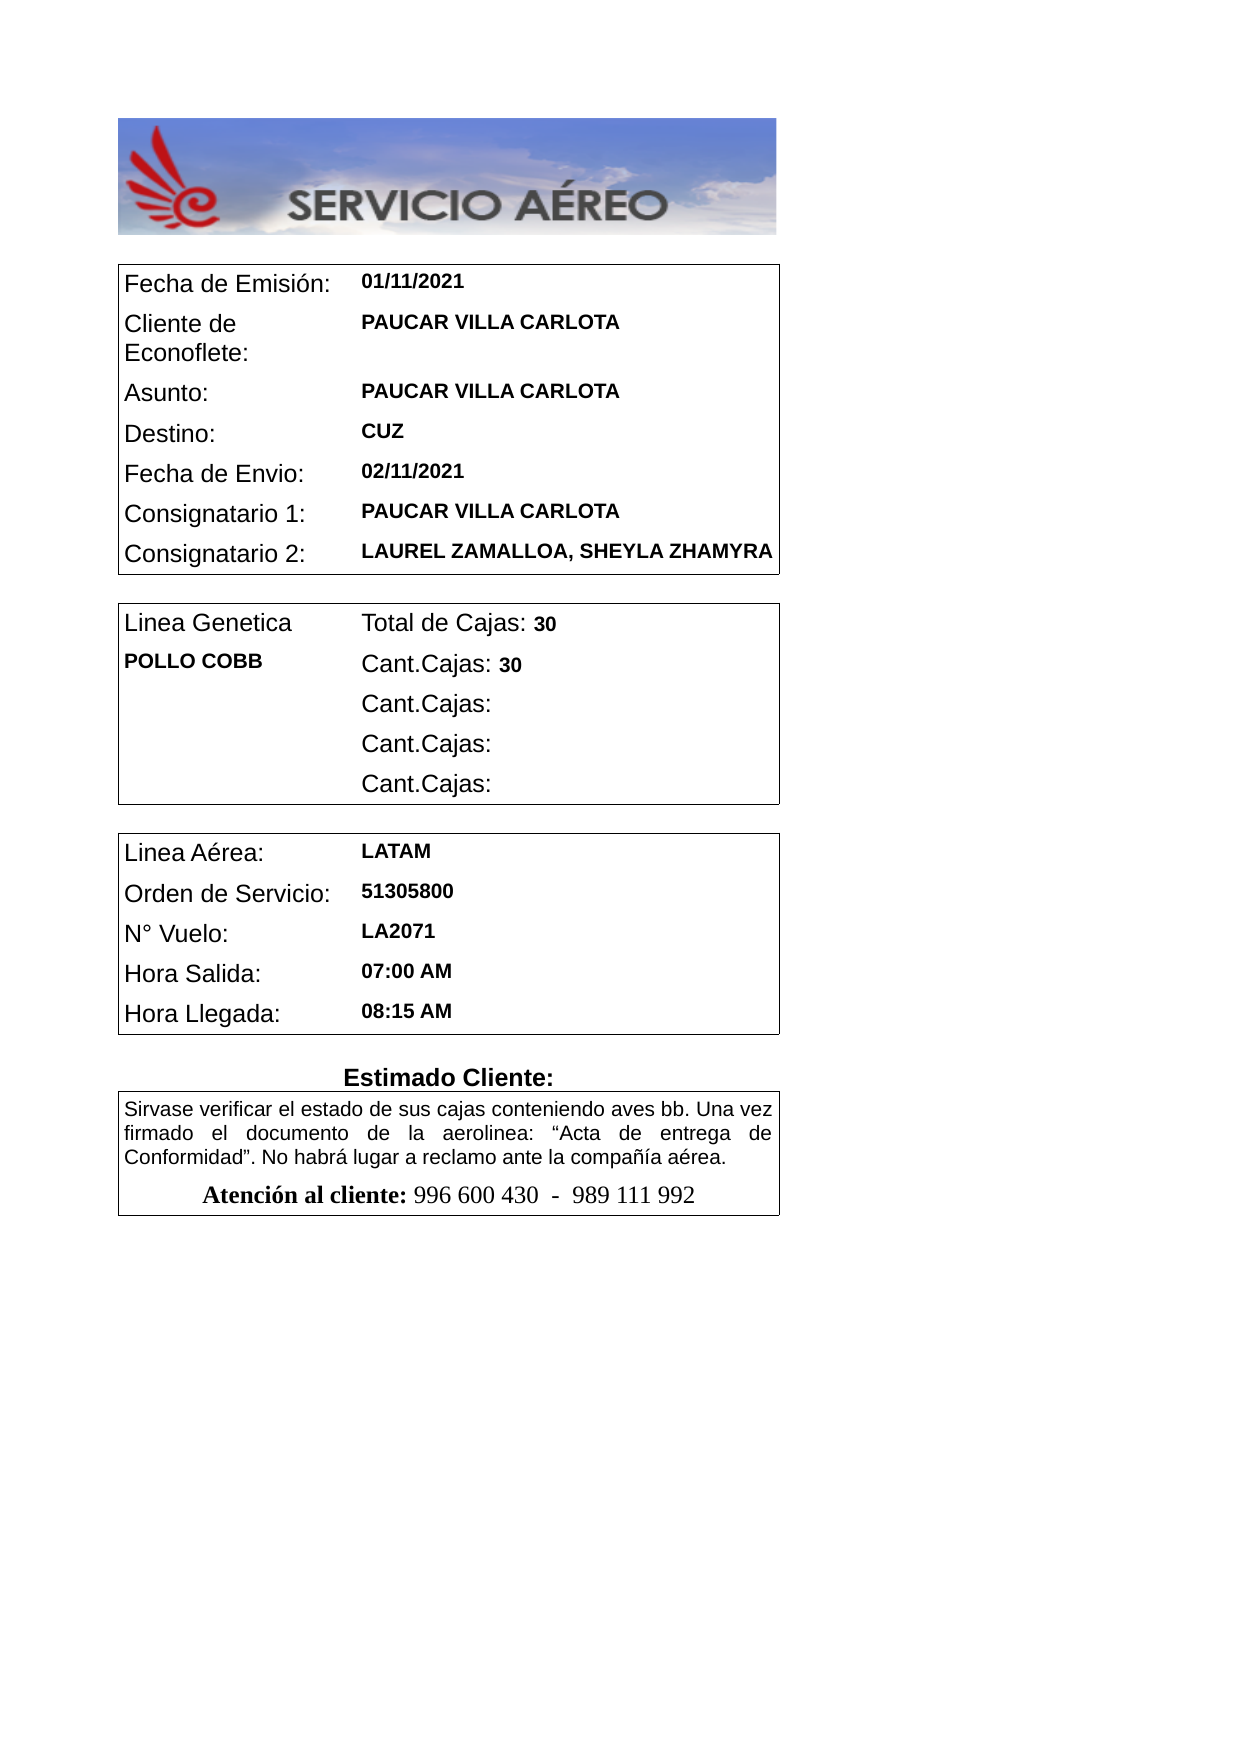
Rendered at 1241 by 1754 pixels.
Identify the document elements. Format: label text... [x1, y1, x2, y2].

table_cell Linea Genetica [119, 604, 356, 643]
table_cell Estimado Cliente: [118, 1035, 779, 1091]
table_header Fecha de Emisión: [119, 265, 356, 304]
table_cell N° Vuelo: [119, 913, 356, 953]
table_cell Total de Cajas: 30 [356, 604, 779, 643]
table_cell LATAM [356, 834, 779, 873]
table_cell PAUCAR VILLA CARLOTA [356, 304, 779, 373]
table_cell 02/11/2021 [356, 453, 779, 493]
table_cell [119, 723, 356, 763]
table_cell Hora Salida: [119, 953, 356, 993]
table_cell [356, 575, 779, 603]
table_cell Asunto: [119, 373, 356, 413]
table_cell LA2071 [356, 913, 779, 953]
picture [118, 118, 777, 235]
table_cell Destino: [119, 413, 356, 453]
table_cell LAUREL ZAMALLOA, SHEYLA ZHAMYRA [356, 534, 779, 574]
table_cell [119, 683, 356, 723]
table_cell Cant.Cajas: [356, 723, 779, 763]
table_cell 08:15 AM [356, 994, 779, 1034]
table_cell Consignatario 2: [119, 534, 356, 574]
table_cell Cant.Cajas: 30 [356, 643, 779, 683]
table_cell Cant.Cajas: [356, 764, 779, 804]
table_cell Atención al cliente: 996 600 430 - 989 111 992 [119, 1175, 779, 1215]
table_cell Fecha de Envio: [119, 453, 356, 493]
table_cell [118, 805, 356, 833]
table_cell Consignatario 1: [119, 493, 356, 533]
table_cell Hora Llegada: [119, 994, 356, 1034]
table_header 01/11/2021 [356, 265, 779, 304]
table_cell Cant.Cajas: [356, 683, 779, 723]
table_cell 07:00 AM [356, 953, 779, 993]
table_cell POLLO COBB [119, 643, 356, 683]
table_cell Cliente de Econoflete: [119, 304, 356, 373]
table_cell PAUCAR VILLA CARLOTA [356, 493, 779, 533]
table_cell 51305800 [356, 873, 779, 913]
table_cell Orden de Servicio: [119, 873, 356, 913]
table_cell Linea Aérea: [119, 834, 356, 873]
table_cell CUZ [356, 413, 779, 453]
table_cell [118, 575, 356, 603]
table_cell [119, 764, 356, 804]
table_cell [356, 805, 779, 833]
table_cell Sirvase verificar el estado de sus cajas conteniendo aves bb. Una vez firmado el documento de la aerolinea: “Acta de entrega de Conformidad”. No habrá lugar a reclamo ante la compañía aérea. [119, 1092, 779, 1175]
table_cell PAUCAR VILLA CARLOTA [356, 373, 779, 413]
